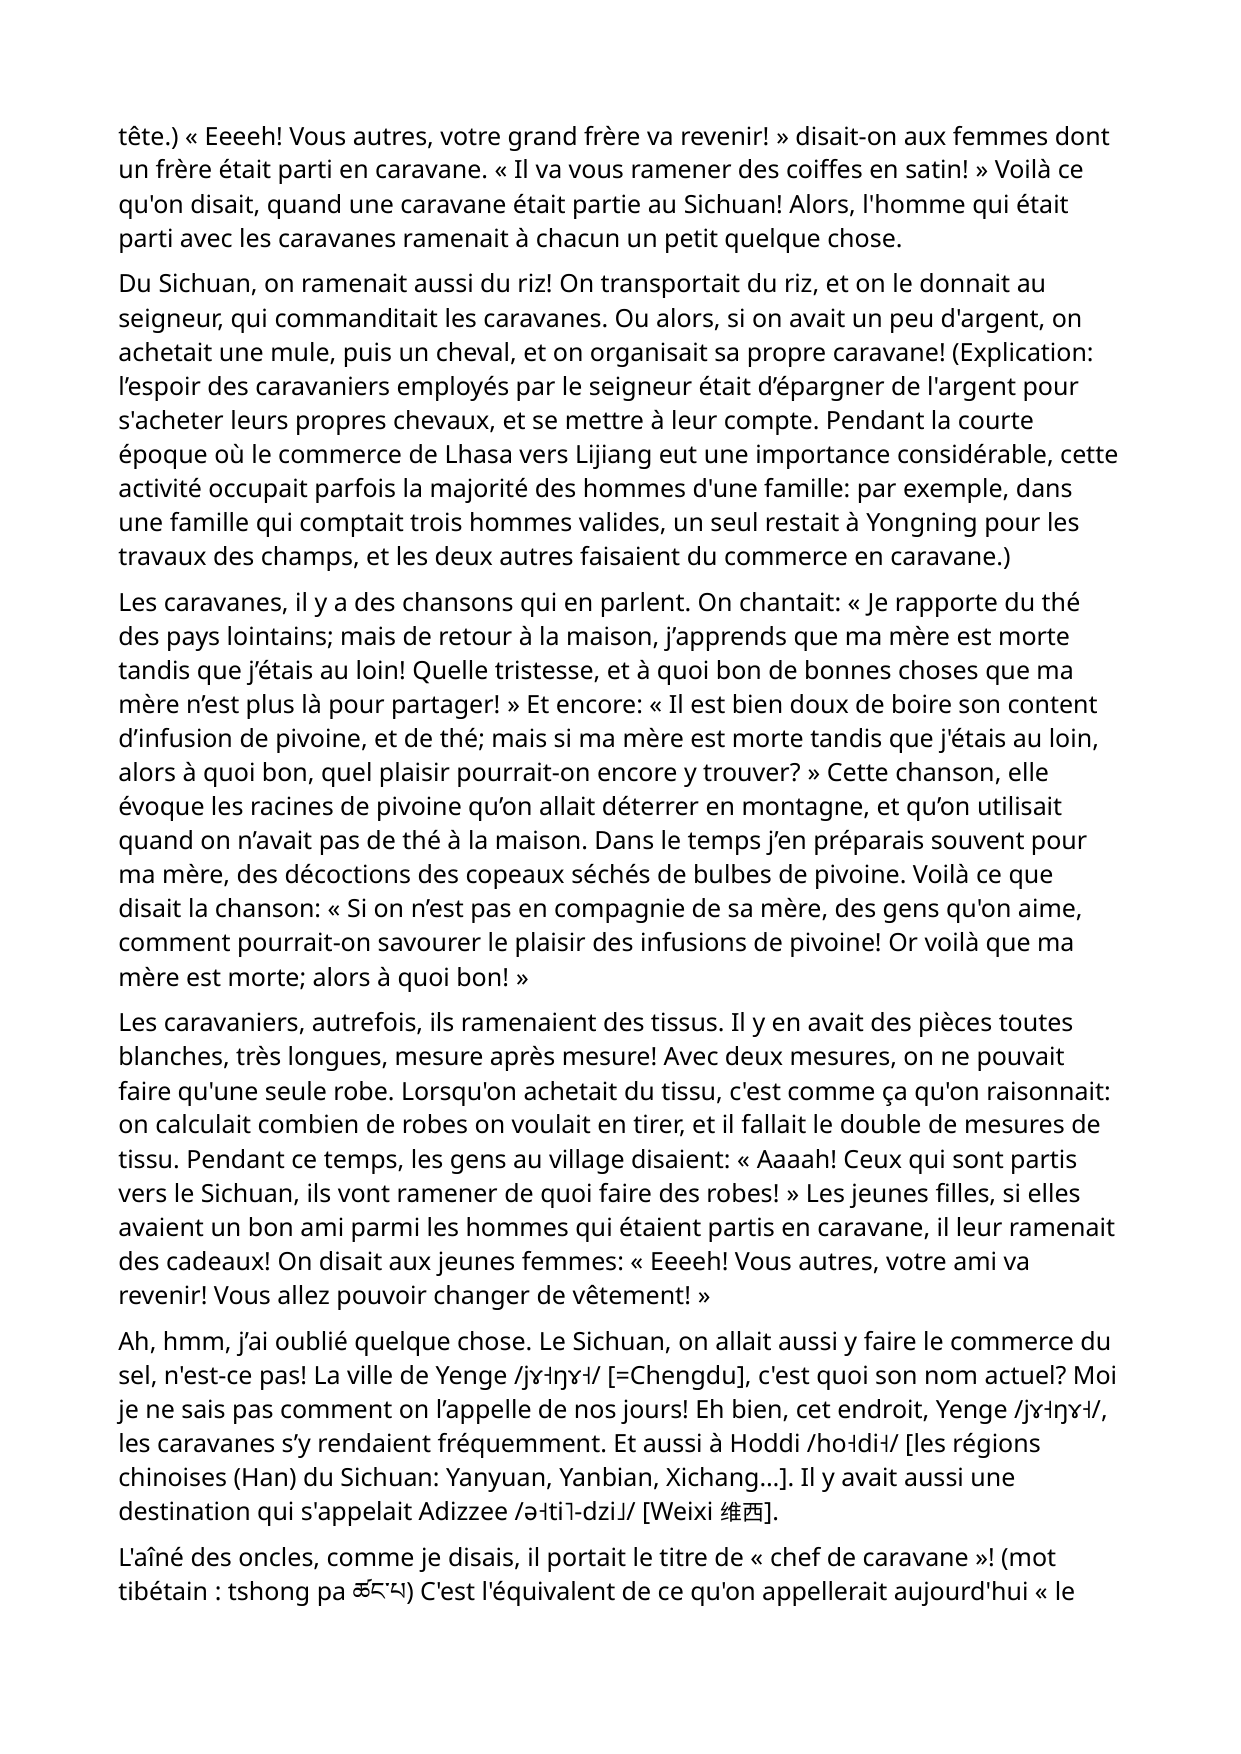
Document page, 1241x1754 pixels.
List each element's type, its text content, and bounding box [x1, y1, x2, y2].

text L'aîné des oncles, comme je disais, il portait le titre de « chef de caravane »! (mot tibétain : tshong pa ཚང་པ) C'est l'équivalent de ce qu'on appellerait aujourd'hui « le [118, 1539, 1122, 1611]
text Les caravanes, il y a des chansons qui en parlent. On chantait: « Je rapporte du thé des pays lointains; mais de retour à la maison, j’apprends que ma mère est morte tandis que j’étais au loin! Quelle tristesse, et à quoi bon de bonnes choses que ma mère n’est plus là pour partager! » Et encore: « Il est bien doux de boire son content d’infusion de pivoine, et de thé; mais si ma mère est morte tandis que j'étais au loin, alors à quoi bon, quel plaisir pourrait-on encore y trouver? » Cette chanson, elle évoque les racines de pivoine qu’on allait déterrer en montagne, et qu’on utilisait quand on n’avait pas de thé à la maison. Dans le temps j’en préparais souvent pour ma mère, des décoctions des copeaux séchés de bulbes de pivoine. Voilà ce que disait la chanson: « Si on n’est pas en compagnie de sa mère, des gens qu'on aime, comment pourrait-on savourer le plaisir des infusions de pivoine! Or voilà que ma mère est morte; alors à quoi bon! » [118, 584, 1122, 993]
text Les caravaniers, autrefois, ils ramenaient des tissus. Il y en avait des pièces toutes blanches, très longues, mesure après mesure! Avec deux mesures, on ne pouvait faire qu'une seule robe. Lorsqu'on achetait du tissu, c'est comme ça qu'on raisonnait: on calculait combien de robes on voulait en tirer, et il fallait le double de mesures de tissu. Pendant ce temps, les gens au village disaient: « Aaaah! Ceux qui sont partis vers le Sichuan, ils vont ramener de quoi faire des robes! » Les jeunes filles, si elles avaient un bon ami parmi les hommes qui étaient partis en caravane, il leur ramenait des cadeaux! On disait aux jeunes femmes: « Eeeeh! Vous autres, votre ami va revenir! Vous allez pouvoir changer de vêtement! » [118, 1005, 1122, 1312]
text Ah, hmm, j’ai oublié quelque chose. Le Sichuan, on allait aussi y faire le commerce du sel, n'est-ce pas! La ville de Yenge /jɤ˧ŋɤ˧/ [=Chengdu], c'est quoi son nom actuel? Moi je ne sais pas comment on l’appelle de nos jours! Eh bien, cet endroit, Yenge /jɤ˧ŋɤ˧/, les caravanes s’y rendaient fréquemment. Et aussi à Hoddi /ho˧di˧/ [les régions chinoises (Han) du Sichuan: Yanyuan, Yanbian, Xichang…]. Il y avait aussi une destination qui s'appelait Adizzee /ə˧ti˥-dzi˩/ [Weixi 维西]. [118, 1323, 1122, 1528]
text tête.) « Eeeeh! Vous autres, votre grand frère va revenir! » disait-on aux femmes dont un frère était parti en caravane. « Il va vous ramener des coiffes en satin! » Voilà ce qu'on disait, quand une caravane était partie au Sichuan! Alors, l'homme qui était parti avec les caravanes ramenait à chacun un petit quelque chose. [118, 118, 1122, 254]
text Du Sichuan, on ramenait aussi du riz! On transportait du riz, et on le donnait au seigneur, qui commanditait les caravanes. Ou alors, si on avait un peu d'argent, on achetait une mule, puis un cheval, et on organisait sa propre caravane! (Explication: l’espoir des caravaniers employés par le seigneur était d’épargner de l'argent pour s'acheter leurs propres chevaux, et se mettre à leur compte. Pendant la courte époque où le commerce de Lhasa vers Lijiang eut une importance considérable, cette activité occupait parfois la majorité des hommes d'une famille: par exemple, dans une famille qui comptait trois hommes valides, un seul restait à Yongning pour les travaux des champs, et les deux autres faisaient du commerce en caravane.) [118, 266, 1122, 573]
